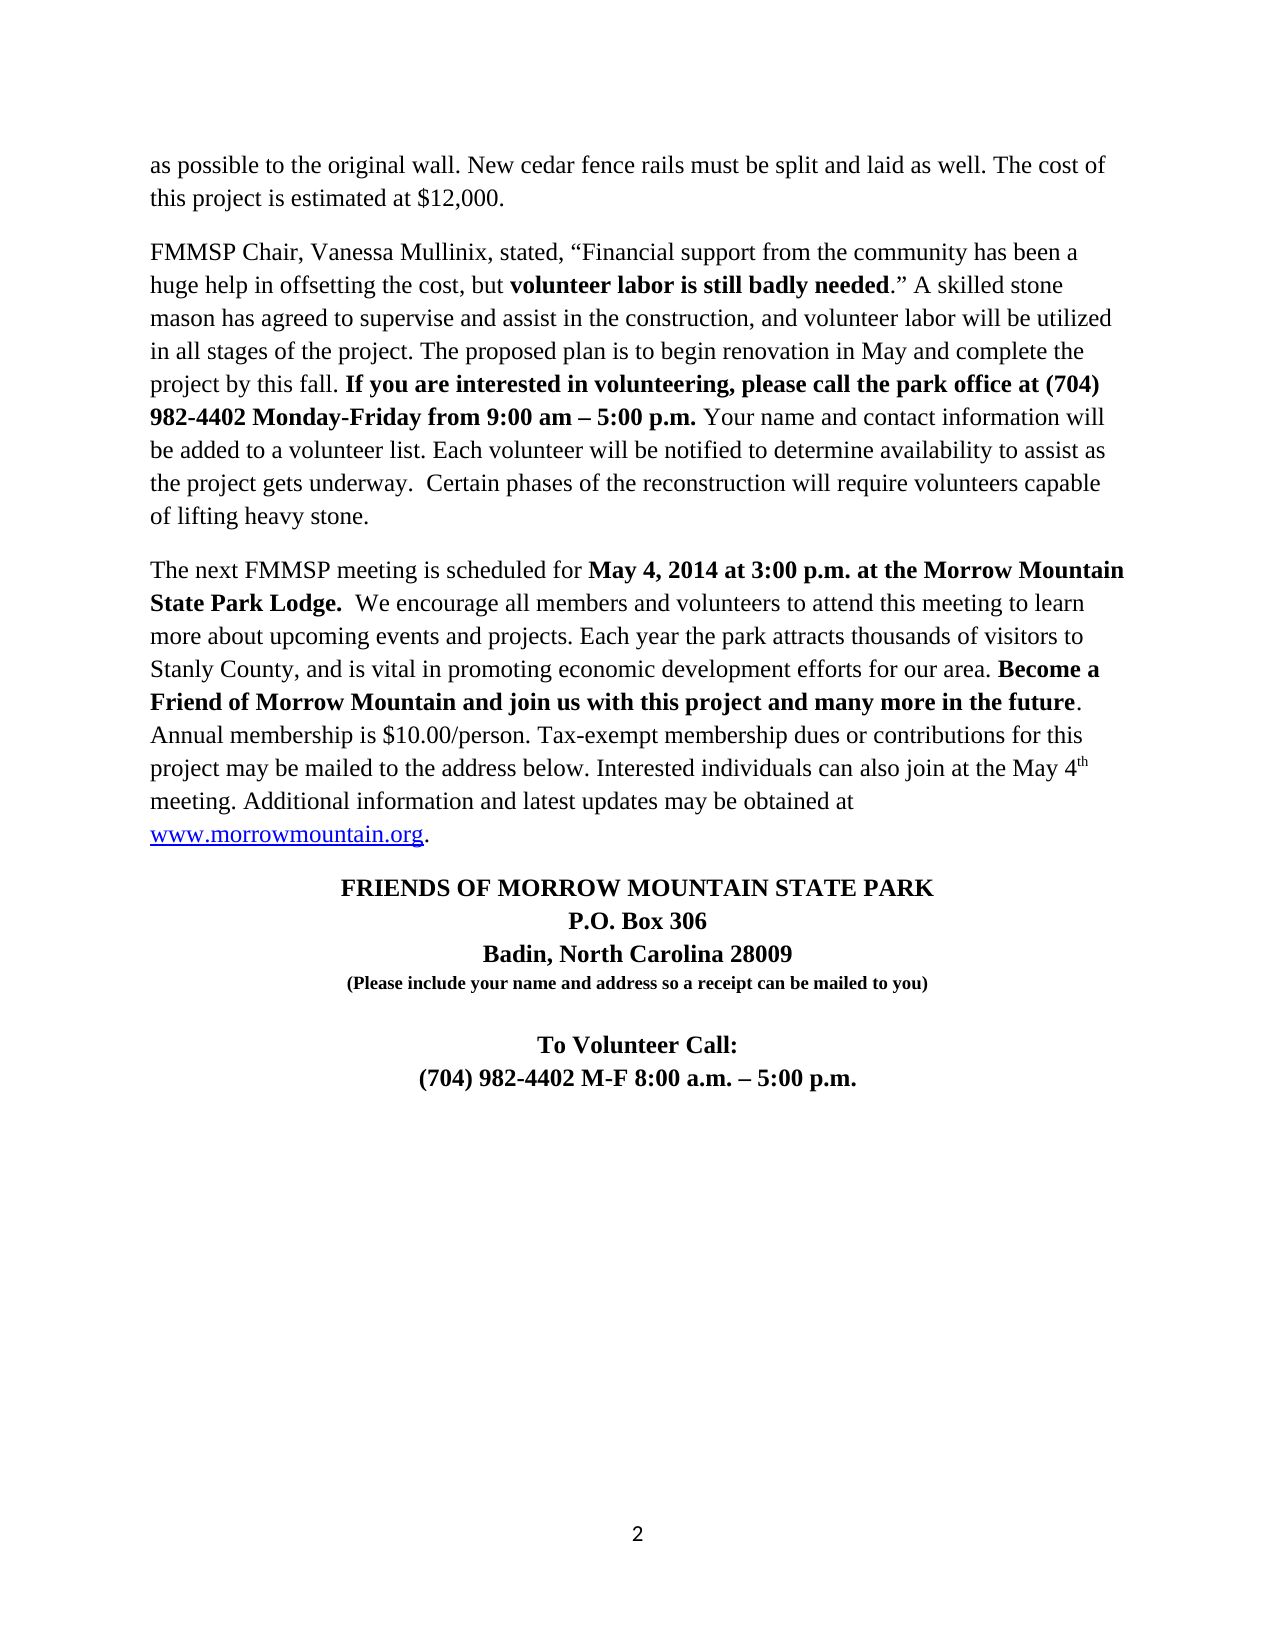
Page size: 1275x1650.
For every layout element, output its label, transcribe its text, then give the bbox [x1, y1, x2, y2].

text FRIENDS OF MORROW MOUNTAIN STATE PARK [150, 873, 1125, 902]
text Badin, North Carolina 28009 [150, 939, 1125, 968]
text FMMSP Chair, Vanessa Mullinix, stated, “Financial support from the community has been a huge help in offsetting the cost, but volunteer labor is still badly needed.” A skilled stone mason has agreed to supervise and assist in the construction, and volunteer labor will be utilized in all stages of the project. The proposed plan is to begin renovation in May and complete the project by this fall. If you are interested in volunteering, please call the park office at (704) 982-4402 Monday-Friday from 9:00 am – 5:00 p.m. Your name and contact information will be added to a volunteer list. Each volunteer will be notified to determine availability to assist as the project gets underway. Certain phases of the reconstruction will require volunteers capable of lifting heavy stone. [150, 237, 1125, 530]
text To Volunteer Call: [150, 1030, 1125, 1058]
text P.O. Box 306 [150, 906, 1125, 935]
text The next FMMSP meeting is scheduled for May 4, 2014 at 3:00 p.m. at the Morrow Mountain State Park Lodge. We encourage all members and volunteers to attend this meeting to learn more about upcoming events and projects. Each year the park attracts thousands of visitors to Stanly County, and is vital in promoting economic development efforts for our area. Become a Friend of Morrow Mountain and join us with this project and many more in the future. Annual membership is $10.00/person. Tax-exempt membership dues or contributions for this project may be mailed to the address below. Interested individuals can also join at the May 4th meeting. Additional information and latest updates may be obtained at www.morrowmountain.org. [150, 555, 1125, 848]
text (704) 982-4402 M-F 8:00 a.m. – 5:00 p.m. [150, 1063, 1125, 1092]
text (Please include your name and address so a receipt can be mailed to you) [150, 972, 1125, 993]
text as possible to the original wall. New cedar fence rails must be split and laid as well. The cost of this project is estimated at $12,000. [150, 150, 1125, 212]
